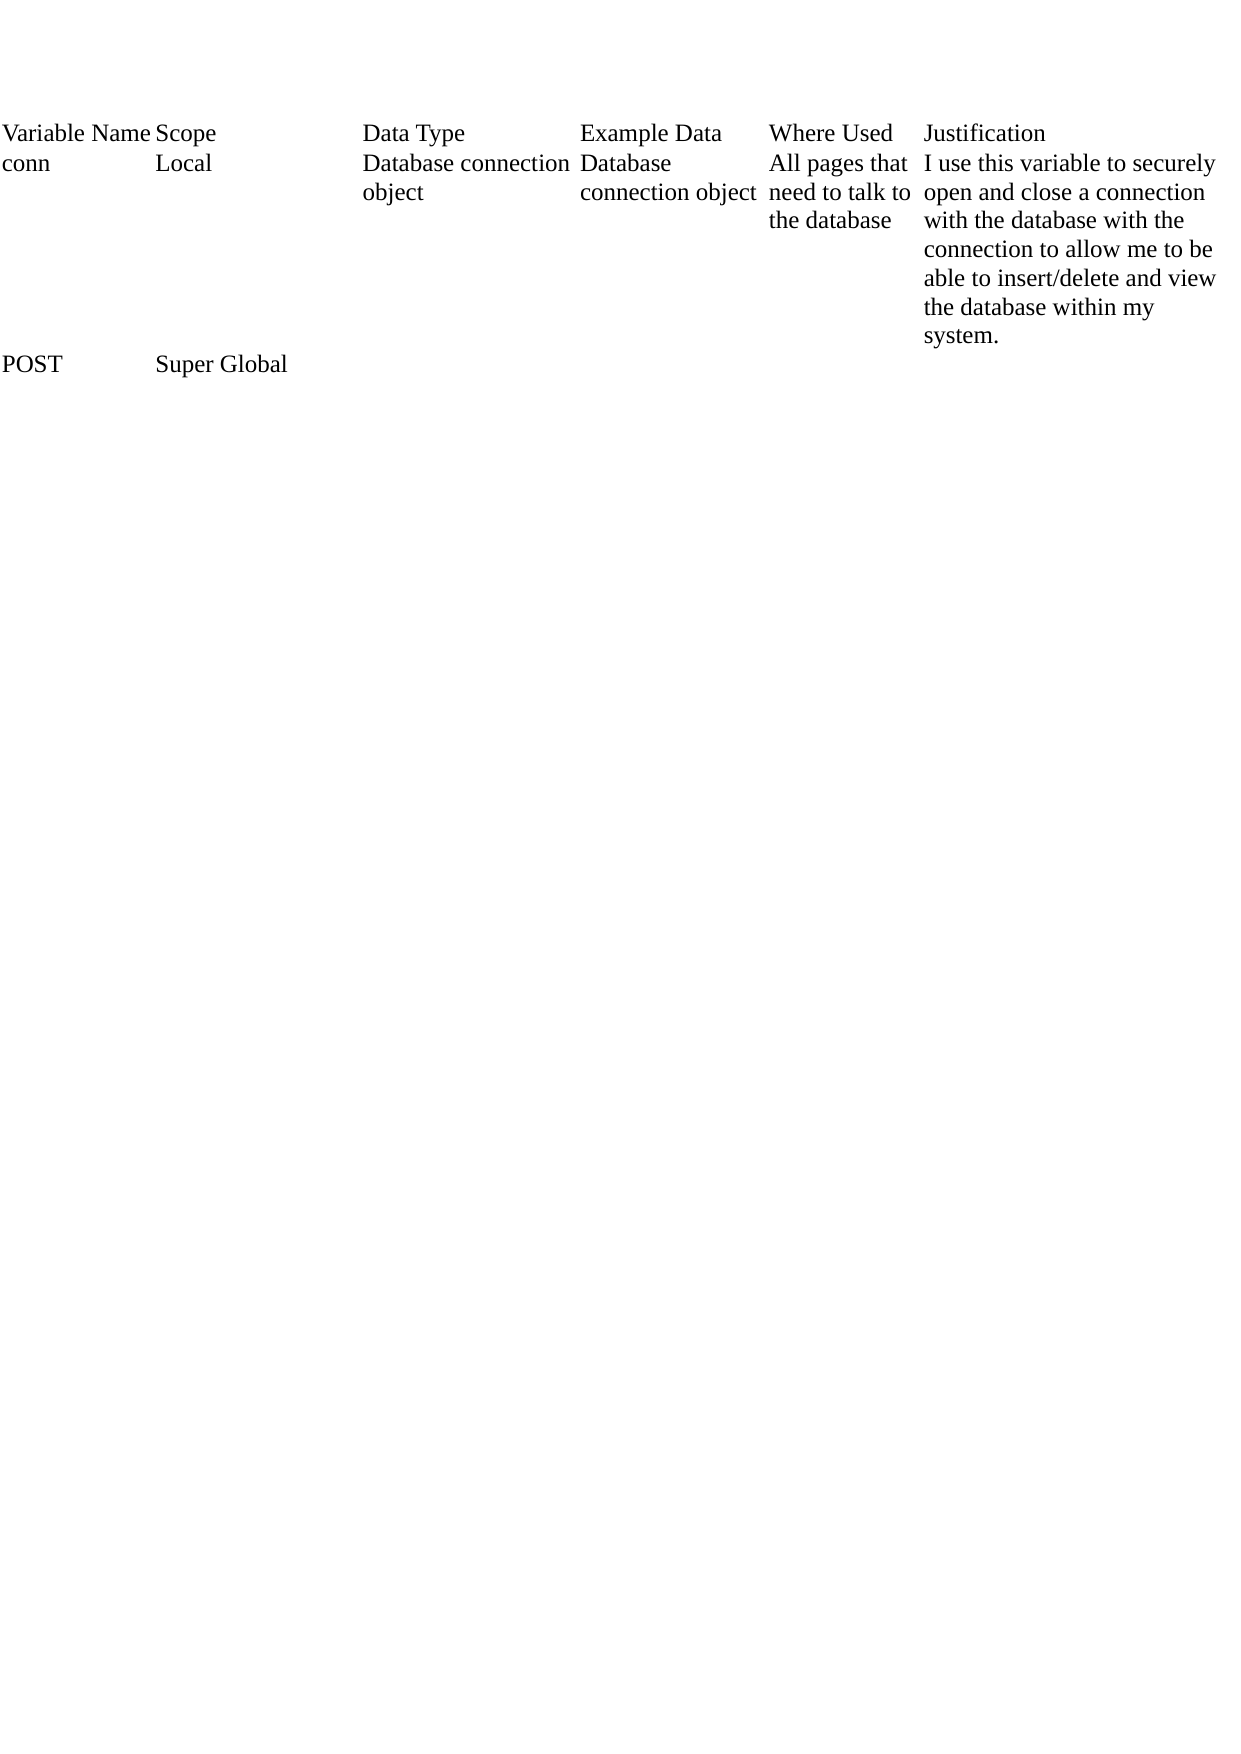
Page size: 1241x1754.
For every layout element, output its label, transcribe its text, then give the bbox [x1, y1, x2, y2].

table_cell [363, 630, 580, 724]
table_cell [363, 349, 580, 443]
table_cell [2, 630, 155, 724]
table_cell [363, 1005, 580, 1099]
table_cell [924, 724, 1236, 818]
table_cell [769, 349, 923, 443]
table_header Scope [155, 118, 362, 148]
table_header Where Used [769, 118, 923, 148]
table_cell [363, 912, 580, 1005]
table_header Variable Name [2, 118, 155, 148]
table_cell [363, 443, 580, 537]
table_cell [155, 630, 362, 724]
table_cell [2, 912, 155, 1005]
table_cell Database connection object [363, 148, 580, 349]
table_cell [580, 818, 769, 912]
table_cell [924, 1193, 1236, 1287]
table_cell [580, 349, 769, 443]
table_cell [2, 1193, 155, 1287]
table_cell [924, 349, 1236, 443]
table_cell [769, 537, 923, 630]
table_cell [155, 537, 362, 630]
table_cell [924, 630, 1236, 724]
table_header Data Type [363, 118, 580, 148]
table_cell [580, 912, 769, 1005]
table_cell Super Global [155, 349, 362, 443]
table_cell [2, 1005, 155, 1099]
table_cell [769, 724, 923, 818]
table_cell [155, 912, 362, 1005]
table_cell [769, 1005, 923, 1099]
table_cell [769, 912, 923, 1005]
table_cell [580, 1005, 769, 1099]
table_cell [363, 537, 580, 630]
table_cell [769, 443, 923, 537]
table_cell [924, 443, 1236, 537]
table_cell [2, 537, 155, 630]
table_cell [769, 1099, 923, 1193]
table_cell [924, 818, 1236, 912]
table_cell [155, 1005, 362, 1099]
table_cell [924, 1005, 1236, 1099]
table_cell [580, 724, 769, 818]
table_cell [155, 1099, 362, 1193]
table_cell [2, 818, 155, 912]
table_cell [155, 443, 362, 537]
table_cell [2, 724, 155, 818]
table_cell [155, 724, 362, 818]
table_cell [363, 724, 580, 818]
table_cell [363, 1099, 580, 1193]
table_cell Local [155, 148, 362, 349]
table_cell [155, 818, 362, 912]
table_cell [769, 1193, 923, 1287]
table_cell [580, 1099, 769, 1193]
table_cell [363, 818, 580, 912]
table_cell I use this variable to securely open and close a connection with the database with the connection to allow me to be able to insert/delete and view the database within my system. [924, 148, 1236, 349]
table_cell [769, 818, 923, 912]
table_header Example Data [580, 118, 769, 148]
table_cell Database connection object [580, 148, 769, 349]
table_cell [2, 443, 155, 537]
table_cell [2, 1099, 155, 1193]
table_cell conn [2, 148, 155, 349]
table_cell [155, 1193, 362, 1287]
table_cell [580, 630, 769, 724]
table_cell [580, 1193, 769, 1287]
table_cell All pages that need to talk to the database [769, 148, 923, 349]
table_cell [924, 537, 1236, 630]
table_cell [924, 1099, 1236, 1193]
table_cell [924, 912, 1236, 1005]
table_cell POST [2, 349, 155, 443]
table_cell [769, 630, 923, 724]
table_cell [580, 443, 769, 537]
table_cell [580, 537, 769, 630]
table_cell [363, 1193, 580, 1287]
table_header Justification [924, 118, 1236, 148]
